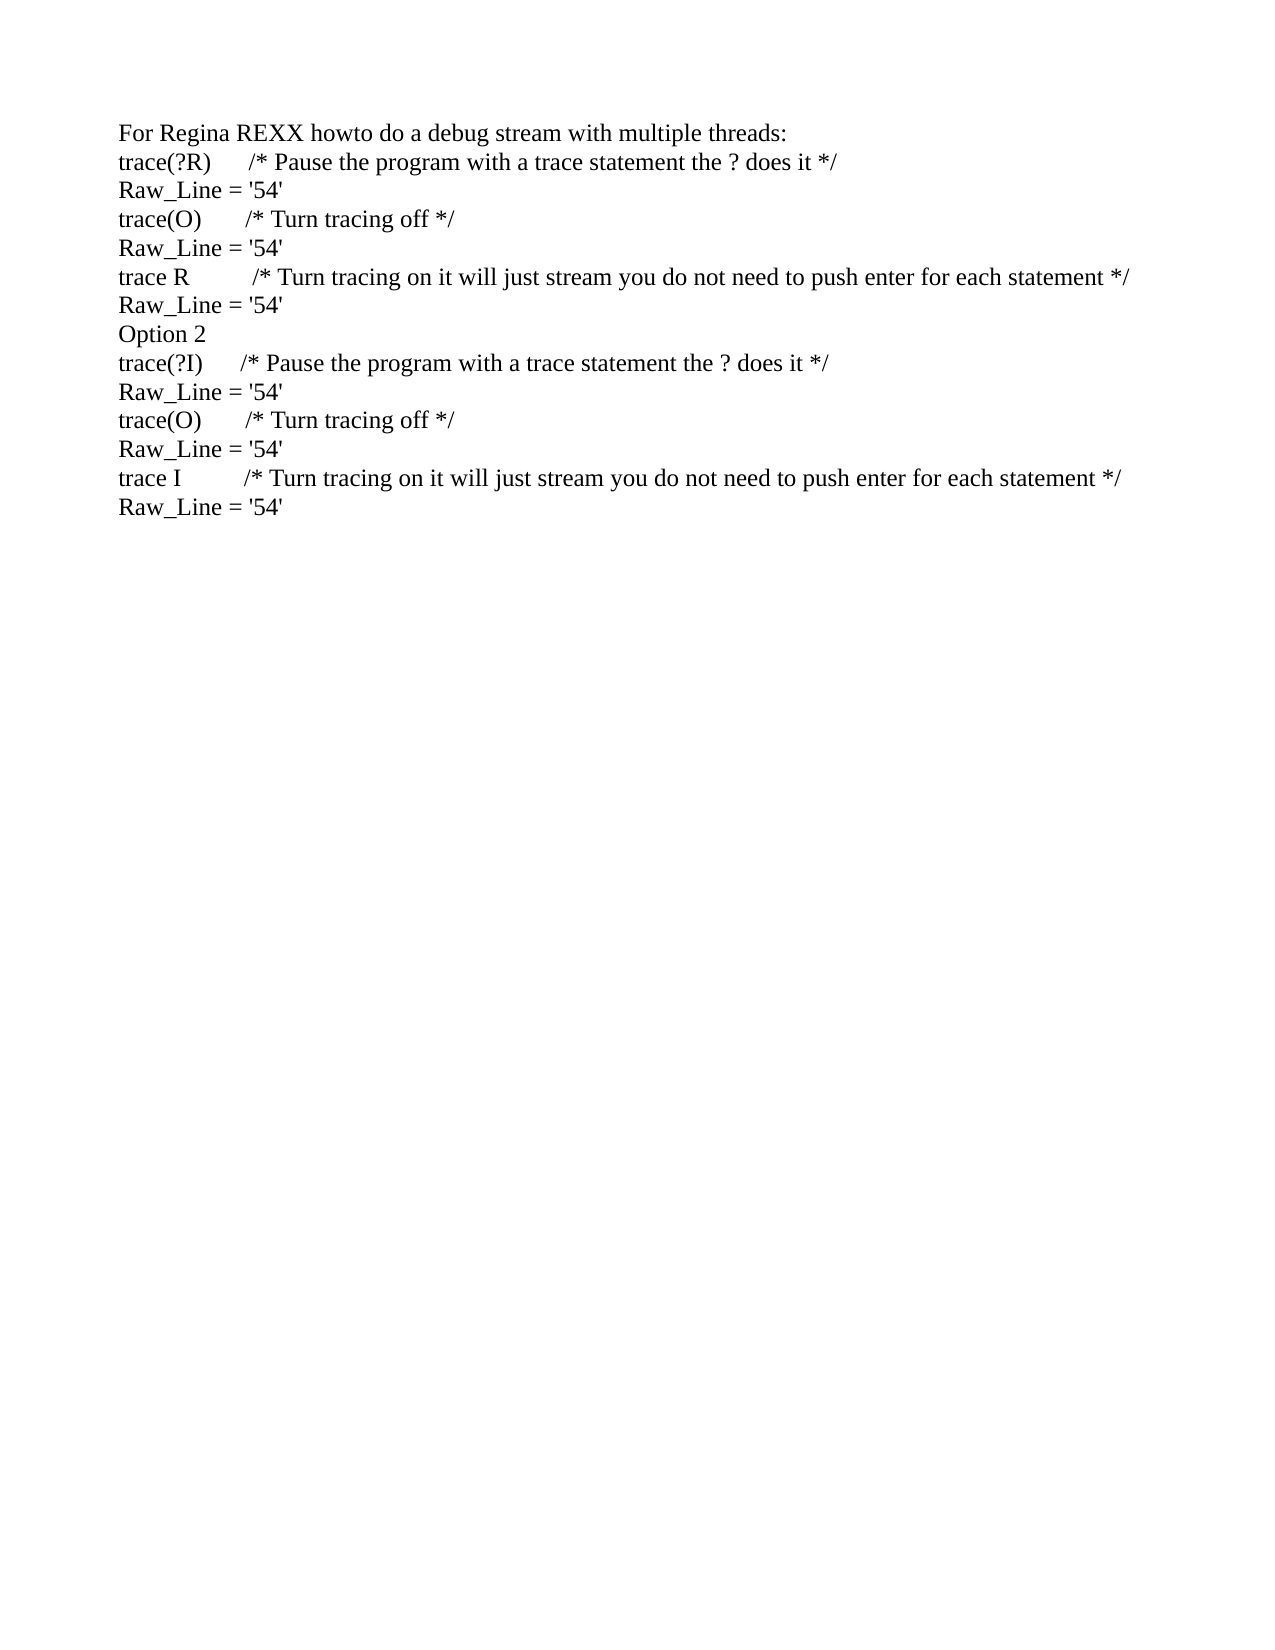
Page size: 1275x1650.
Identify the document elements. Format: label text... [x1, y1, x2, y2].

text Raw_Line = '54' [118, 492, 1157, 521]
text Raw_Line = '54' [118, 291, 1157, 319]
text Raw_Line = '54' [118, 377, 1157, 406]
text trace(O) /* Turn tracing off */ [118, 406, 1157, 434]
text For Regina REXX howto do a debug stream with multiple threads: [118, 118, 1157, 147]
text trace(?R) /* Pause the program with a trace statement the ? does it */ [118, 147, 1157, 176]
text Option 2 [118, 319, 1157, 348]
text trace I /* Turn tracing on it will just stream you do not need to push enter for each statement */ [118, 463, 1157, 492]
text trace(?I) /* Pause the program with a trace statement the ? does it */ [118, 348, 1157, 377]
text Raw_Line = '54' [118, 434, 1157, 463]
text trace(O) /* Turn tracing off */ [118, 204, 1157, 233]
text Raw_Line = '54' [118, 233, 1157, 262]
text trace R /* Turn tracing on it will just stream you do not need to push enter for each statement */ [118, 262, 1157, 291]
text Raw_Line = '54' [118, 176, 1157, 204]
